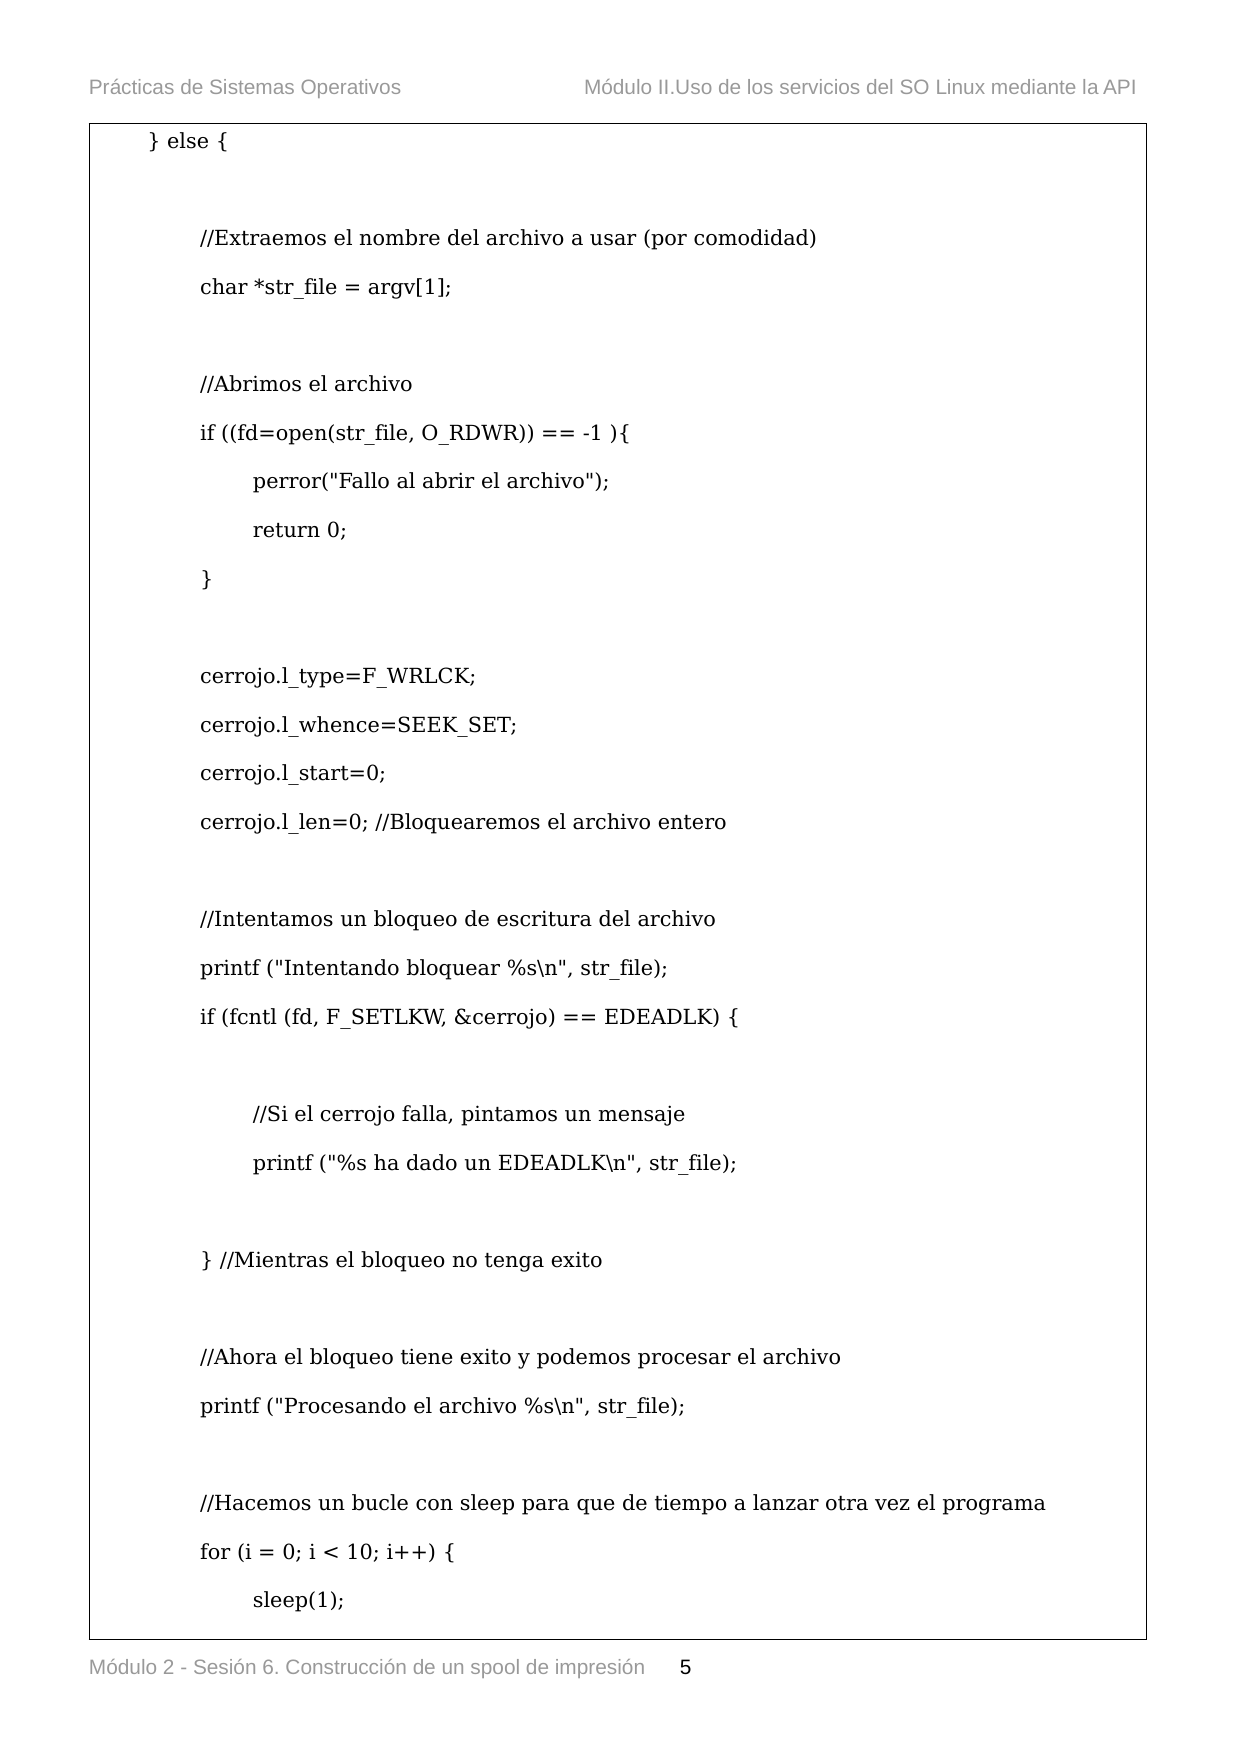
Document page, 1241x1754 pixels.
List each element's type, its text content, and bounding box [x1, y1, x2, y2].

table_header } else { //Extraemos el nombre del archivo a usar (por comodidad) char *str_file = argv[1]; //Abrimos el archivo if ((fd=open(str_file, O_RDWR)) == -1 ){ perror("Fallo al abrir el archivo"); return 0; } cerrojo.l_type=F_WRLCK; cerrojo.l_whence=SEEK_SET; cerrojo.l_start=0; cerrojo.l_len=0; //Bloquearemos el archivo entero //Intentamos un bloqueo de escritura del archivo printf ("Intentando bloquear %s\n", str_file); if (fcntl (fd, F_SETLKW, &cerrojo) == EDEADLK) { //Si el cerrojo falla, pintamos un mensaje printf ("%s ha dado un EDEADLK\n", str_file); } //Mientras el bloqueo no tenga exito //Ahora el bloqueo tiene exito y podemos procesar el archivo printf ("Procesando el archivo %s\n", str_file); //Hacemos un bucle con sleep para que de tiempo a lanzar otra vez el programa for (i = 0; i < 10; i++) { sleep(1); [90, 124, 1146, 1639]
